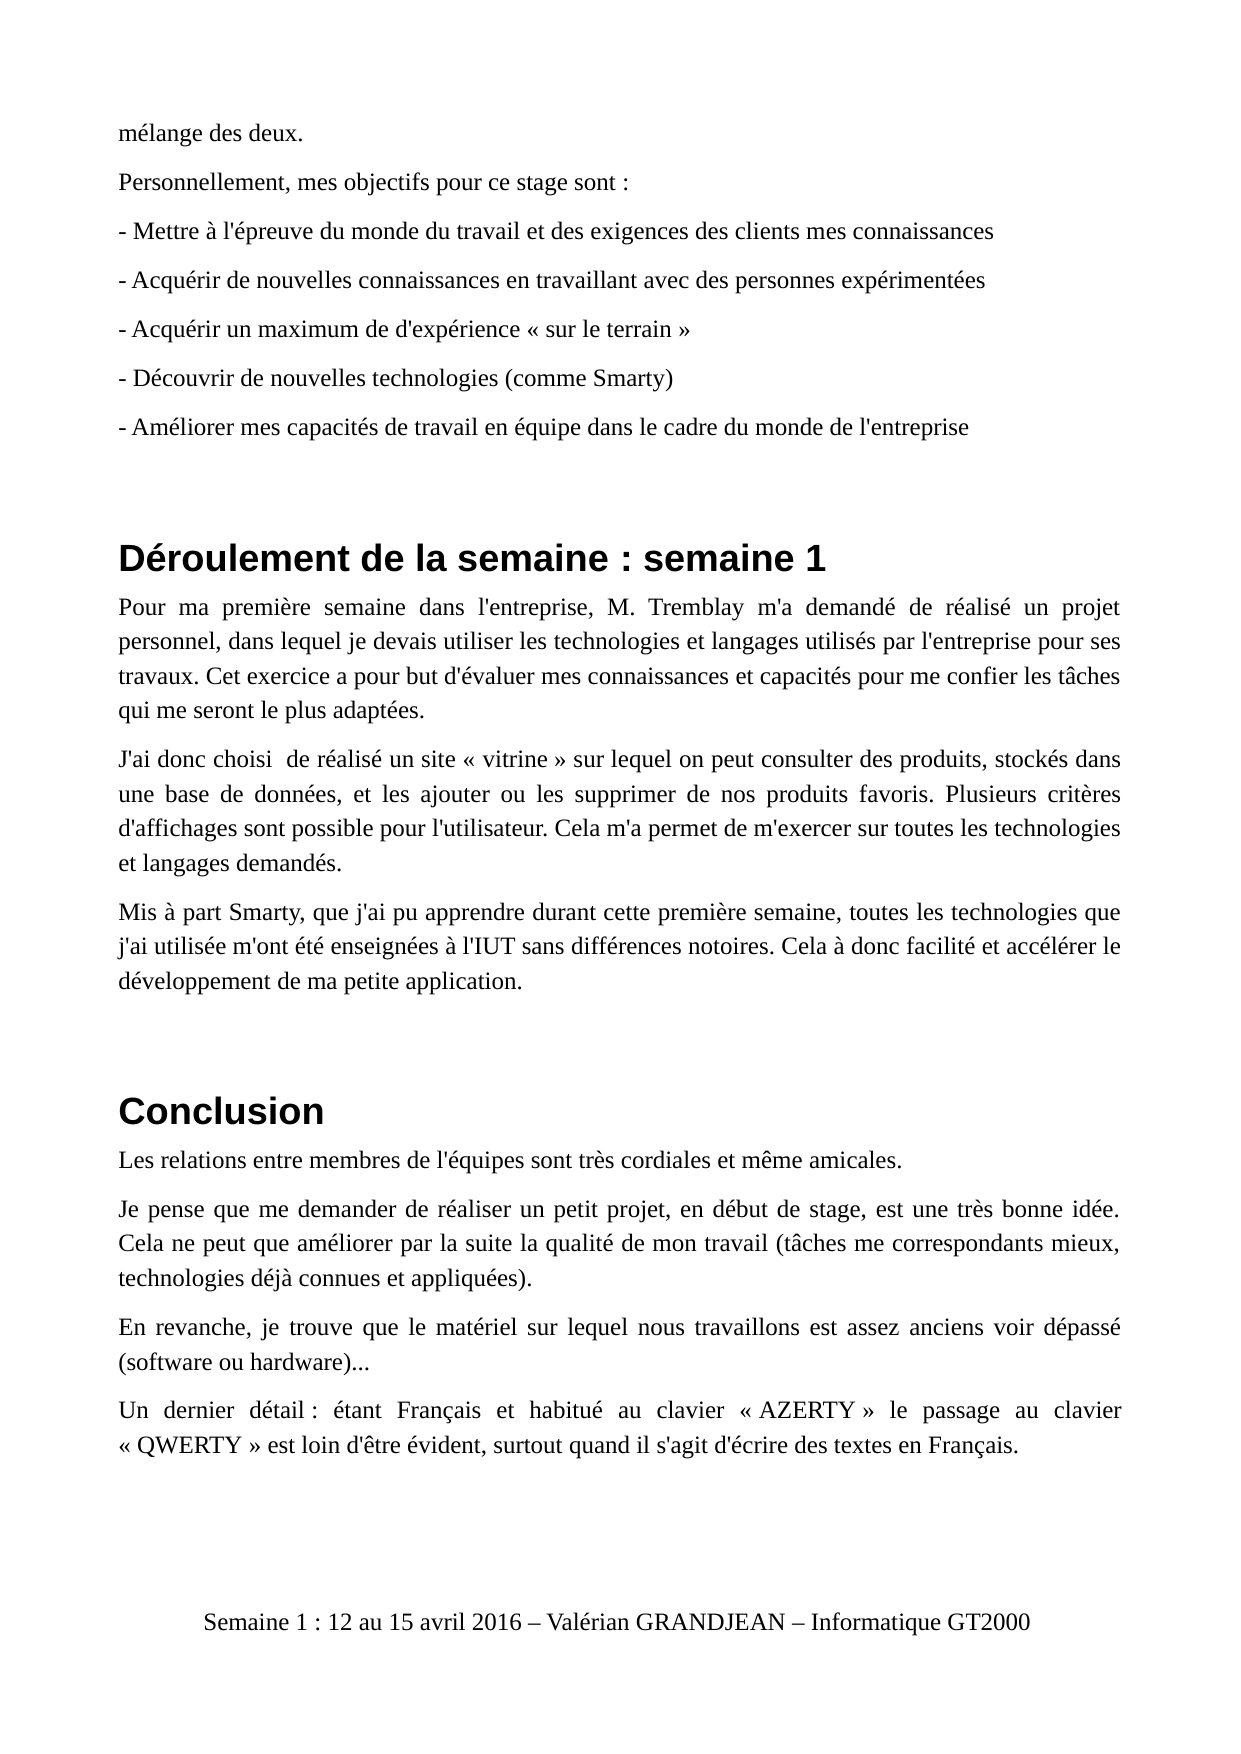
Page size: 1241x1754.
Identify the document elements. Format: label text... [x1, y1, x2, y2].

text Les relations entre membres de l'équipes sont très cordiales et même amicales. [118, 1145, 1122, 1174]
text En revanche, je trouve que le matériel sur lequel nous travaillons est assez anciens voir dépassé (software ou hardware)... [118, 1312, 1122, 1375]
subtitle Déroulement de la semaine : semaine 1 [118, 536, 1122, 579]
text Un dernier détail : étant Français et habitué au clavier « AZERTY » le passage au clavier « QWERTY » est loin d'être évident, surtout quand il s'agit d'écrire des textes en Français. [118, 1396, 1122, 1459]
subtitle Conclusion [118, 1089, 1122, 1132]
text Je pense que me demander de réaliser un petit projet, en début de stage, est une très bonne idée. Cela ne peut que améliorer par la suite la qualité de mon travail (tâches me correspondants mieux, technologies déjà connues et appliquées). [118, 1194, 1122, 1292]
text - Acquérir de nouvelles connaissances en travaillant avec des personnes expérimentées [118, 265, 1122, 294]
text J'ai donc choisi de réalisé un site « vitrine » sur lequel on peut consulter des produits, stockés dans une base de données, et les ajouter ou les supprimer de nos produits favoris. Plusieurs critères d'affichages sont possible pour l'utilisateur. Cela m'a permet de m'exercer sur toutes les technologies et langages demandés. [118, 744, 1122, 876]
text - Améliorer mes capacités de travail en équipe dans le cadre du monde de l'entreprise [118, 412, 1122, 441]
text - Mettre à l'épreuve du monde du travail et des exigences des clients mes connaissances [118, 216, 1122, 245]
text - Découvrir de nouvelles technologies (comme Smarty) [118, 363, 1122, 392]
text Pour ma première semaine dans l'entreprise, M. Tremblay m'a demandé de réalisé un projet personnel, dans lequel je devais utiliser les technologies et langages utilisés par l'entreprise pour ses travaux. Cet exercice a pour but d'évaluer mes connaissances et capacités pour me confier les tâches qui me seront le plus adaptées. [118, 592, 1122, 724]
text mélange des deux. [118, 118, 1122, 147]
text Mis à part Smarty, que j'ai pu apprendre durant cette première semaine, toutes les technologies que j'ai utilisée m'ont été enseignées à l'IUT sans différences notoires. Cela à donc facilité et accélérer le développement de ma petite application. [118, 897, 1122, 994]
text - Acquérir un maximum de d'expérience « sur le terrain » [118, 314, 1122, 343]
text Personnellement, mes objectifs pour ce stage sont : [118, 167, 1122, 196]
